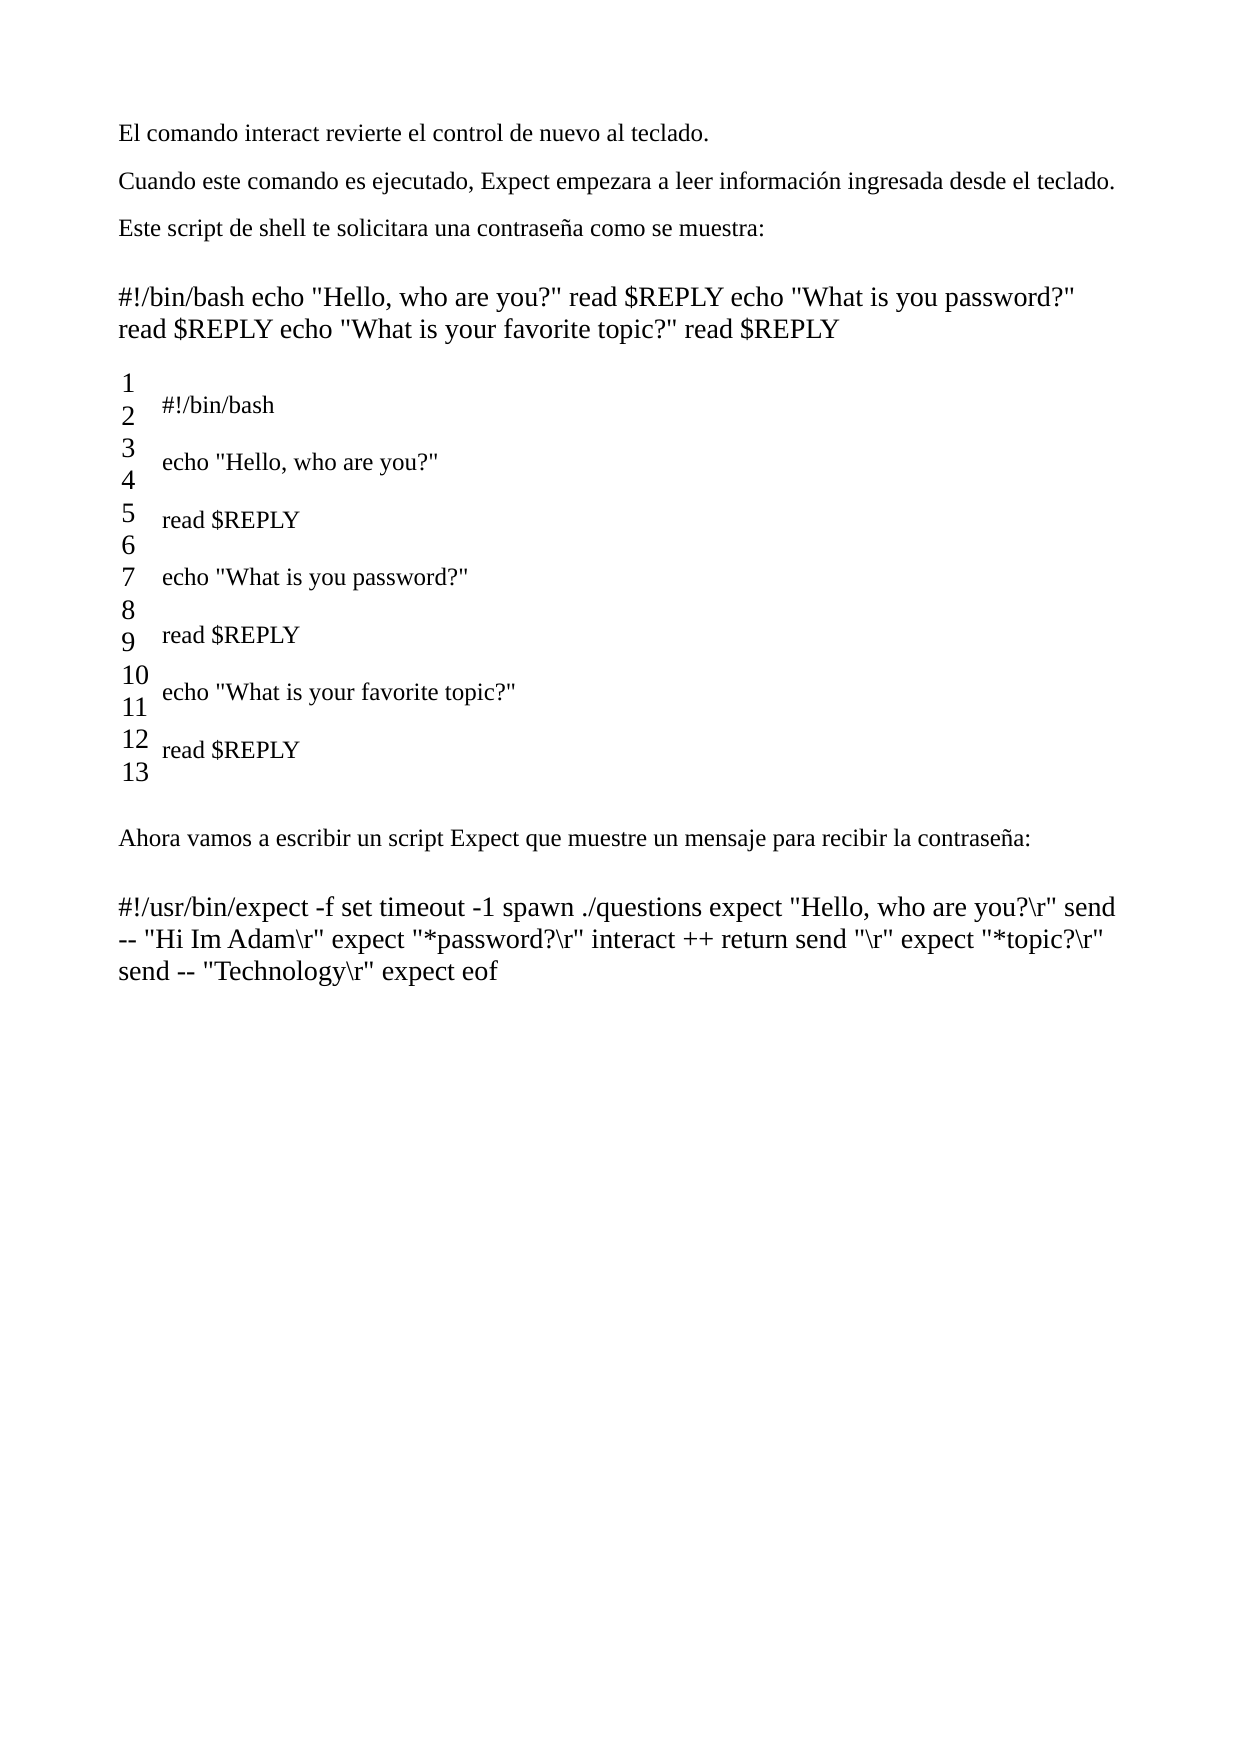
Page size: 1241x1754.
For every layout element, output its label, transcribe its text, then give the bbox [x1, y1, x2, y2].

text Este script de shell te solicitara una contraseña como se muestra: [118, 213, 1122, 242]
text Cuando este comando es ejecutado, Expect empezara a leer información ingresada desde el teclado. [118, 166, 1122, 194]
table_header #!/bin/bash echo "Hello, who are you?" read $REPLY echo "What is you password?" read $REPLY echo "What is your favorite topic?" read $REPLY [159, 363, 768, 790]
text #!/bin/bash echo "Hello, who are you?" read $REPLY echo "What is you password?" read $REPLY echo "What is your favorite topic?" read $REPLY [118, 280, 1122, 344]
text El comando interact revierte el control de nuevo al teclado. [118, 118, 1122, 147]
table_header 1 2 3 4 5 6 7 8 9 10 11 12 13 [118, 363, 159, 790]
text #!/usr/bin/expect -f set timeout -1 spawn ./questions expect "Hello, who are you?\r" send -- "Hi Im Adam\r" expect "*password?\r" interact ++ return send "\r" expect "*topic?\r" send -- "Technology\r" expect eof [118, 889, 1122, 987]
text Ahora vamos a escribir un script Expect que muestre un mensaje para recibir la contraseña: [118, 790, 1122, 852]
